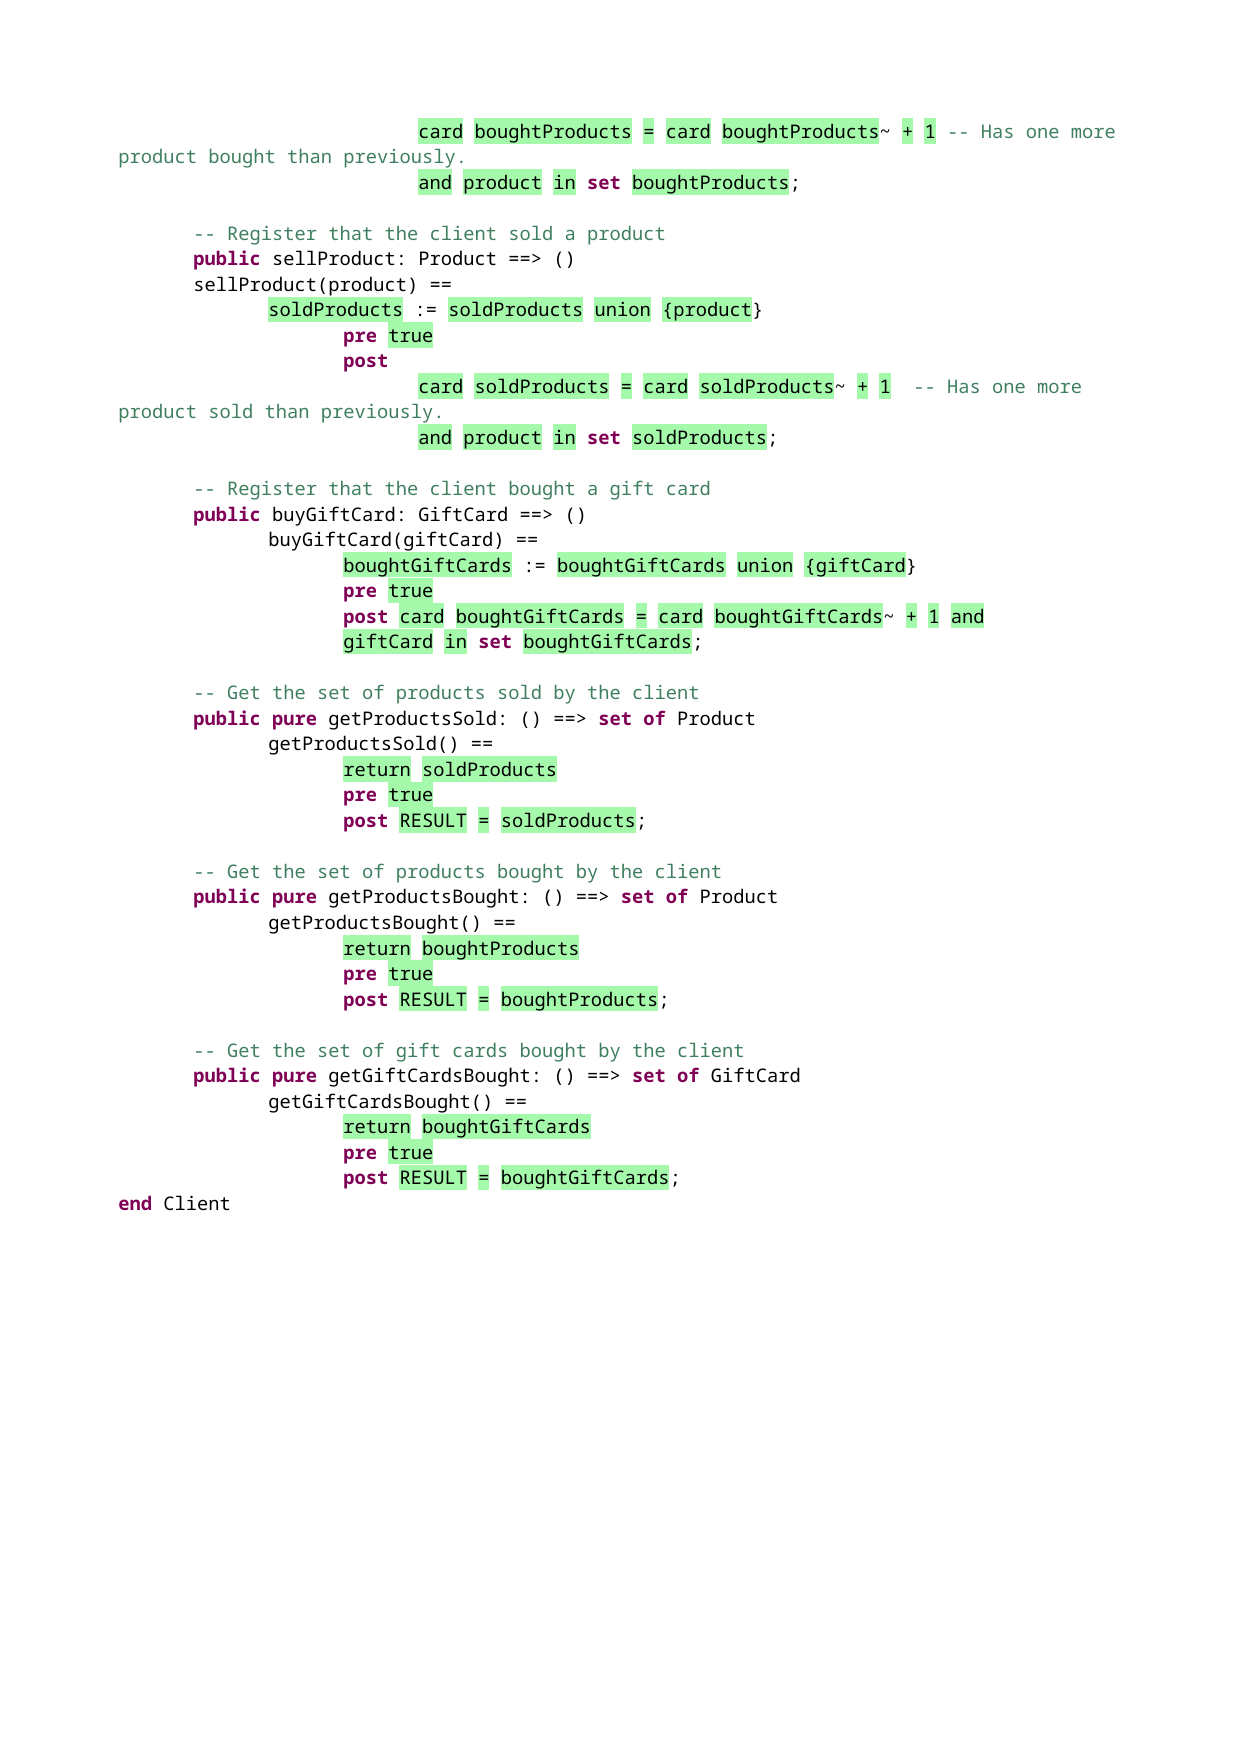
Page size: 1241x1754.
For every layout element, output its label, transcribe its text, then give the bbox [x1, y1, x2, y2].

text return boughtProducts [118, 935, 1122, 960]
text pre true [118, 960, 1122, 986]
text post [118, 348, 1122, 373]
text getGiftCardsBought() == [118, 1088, 1122, 1113]
text return boughtGiftCards [118, 1113, 1122, 1139]
text and product in set soldProducts; [118, 424, 1122, 450]
text public pure getGiftCardsBought: () ==> set of GiftCard [118, 1062, 1122, 1088]
text end Client [118, 1190, 1122, 1216]
text post RESULT = boughtProducts; [118, 986, 1122, 1011]
text card boughtProducts = card boughtProducts~ + 1 -- Has one more product bought than previously. [118, 118, 1122, 169]
text public pure getProductsSold: () ==> set of Product [118, 705, 1122, 731]
text boughtGiftCards := boughtGiftCards union {giftCard} [118, 552, 1122, 577]
text buyGiftCard(giftCard) == [118, 526, 1122, 552]
text giftCard in set boughtGiftCards; [118, 628, 1122, 654]
text getProductsBought() == [118, 909, 1122, 935]
text public sellProduct: Product ==> () [118, 246, 1122, 271]
text post RESULT = boughtGiftCards; [118, 1164, 1122, 1190]
text and product in set boughtProducts; [118, 169, 1122, 195]
text pre true [118, 577, 1122, 603]
text post card boughtGiftCards = card boughtGiftCards~ + 1 and [118, 603, 1122, 628]
text pre true [118, 322, 1122, 348]
text public buyGiftCard: GiftCard ==> () [118, 501, 1122, 526]
text card soldProducts = card soldProducts~ + 1 -- Has one more product sold than previously. [118, 373, 1122, 424]
text -- Register that the client sold a product [118, 220, 1122, 246]
text -- Register that the client bought a gift card [118, 475, 1122, 501]
text public pure getProductsBought: () ==> set of Product [118, 884, 1122, 909]
text soldProducts := soldProducts union {product} [118, 297, 1122, 322]
text sellProduct(product) == [118, 271, 1122, 297]
text return soldProducts [118, 756, 1122, 782]
text -- Get the set of products sold by the client [118, 679, 1122, 705]
text getProductsSold() == [118, 731, 1122, 756]
text pre true [118, 1139, 1122, 1164]
text pre true [118, 782, 1122, 807]
text post RESULT = soldProducts; [118, 807, 1122, 833]
text -- Get the set of gift cards bought by the client [118, 1037, 1122, 1062]
text -- Get the set of products bought by the client [118, 858, 1122, 884]
